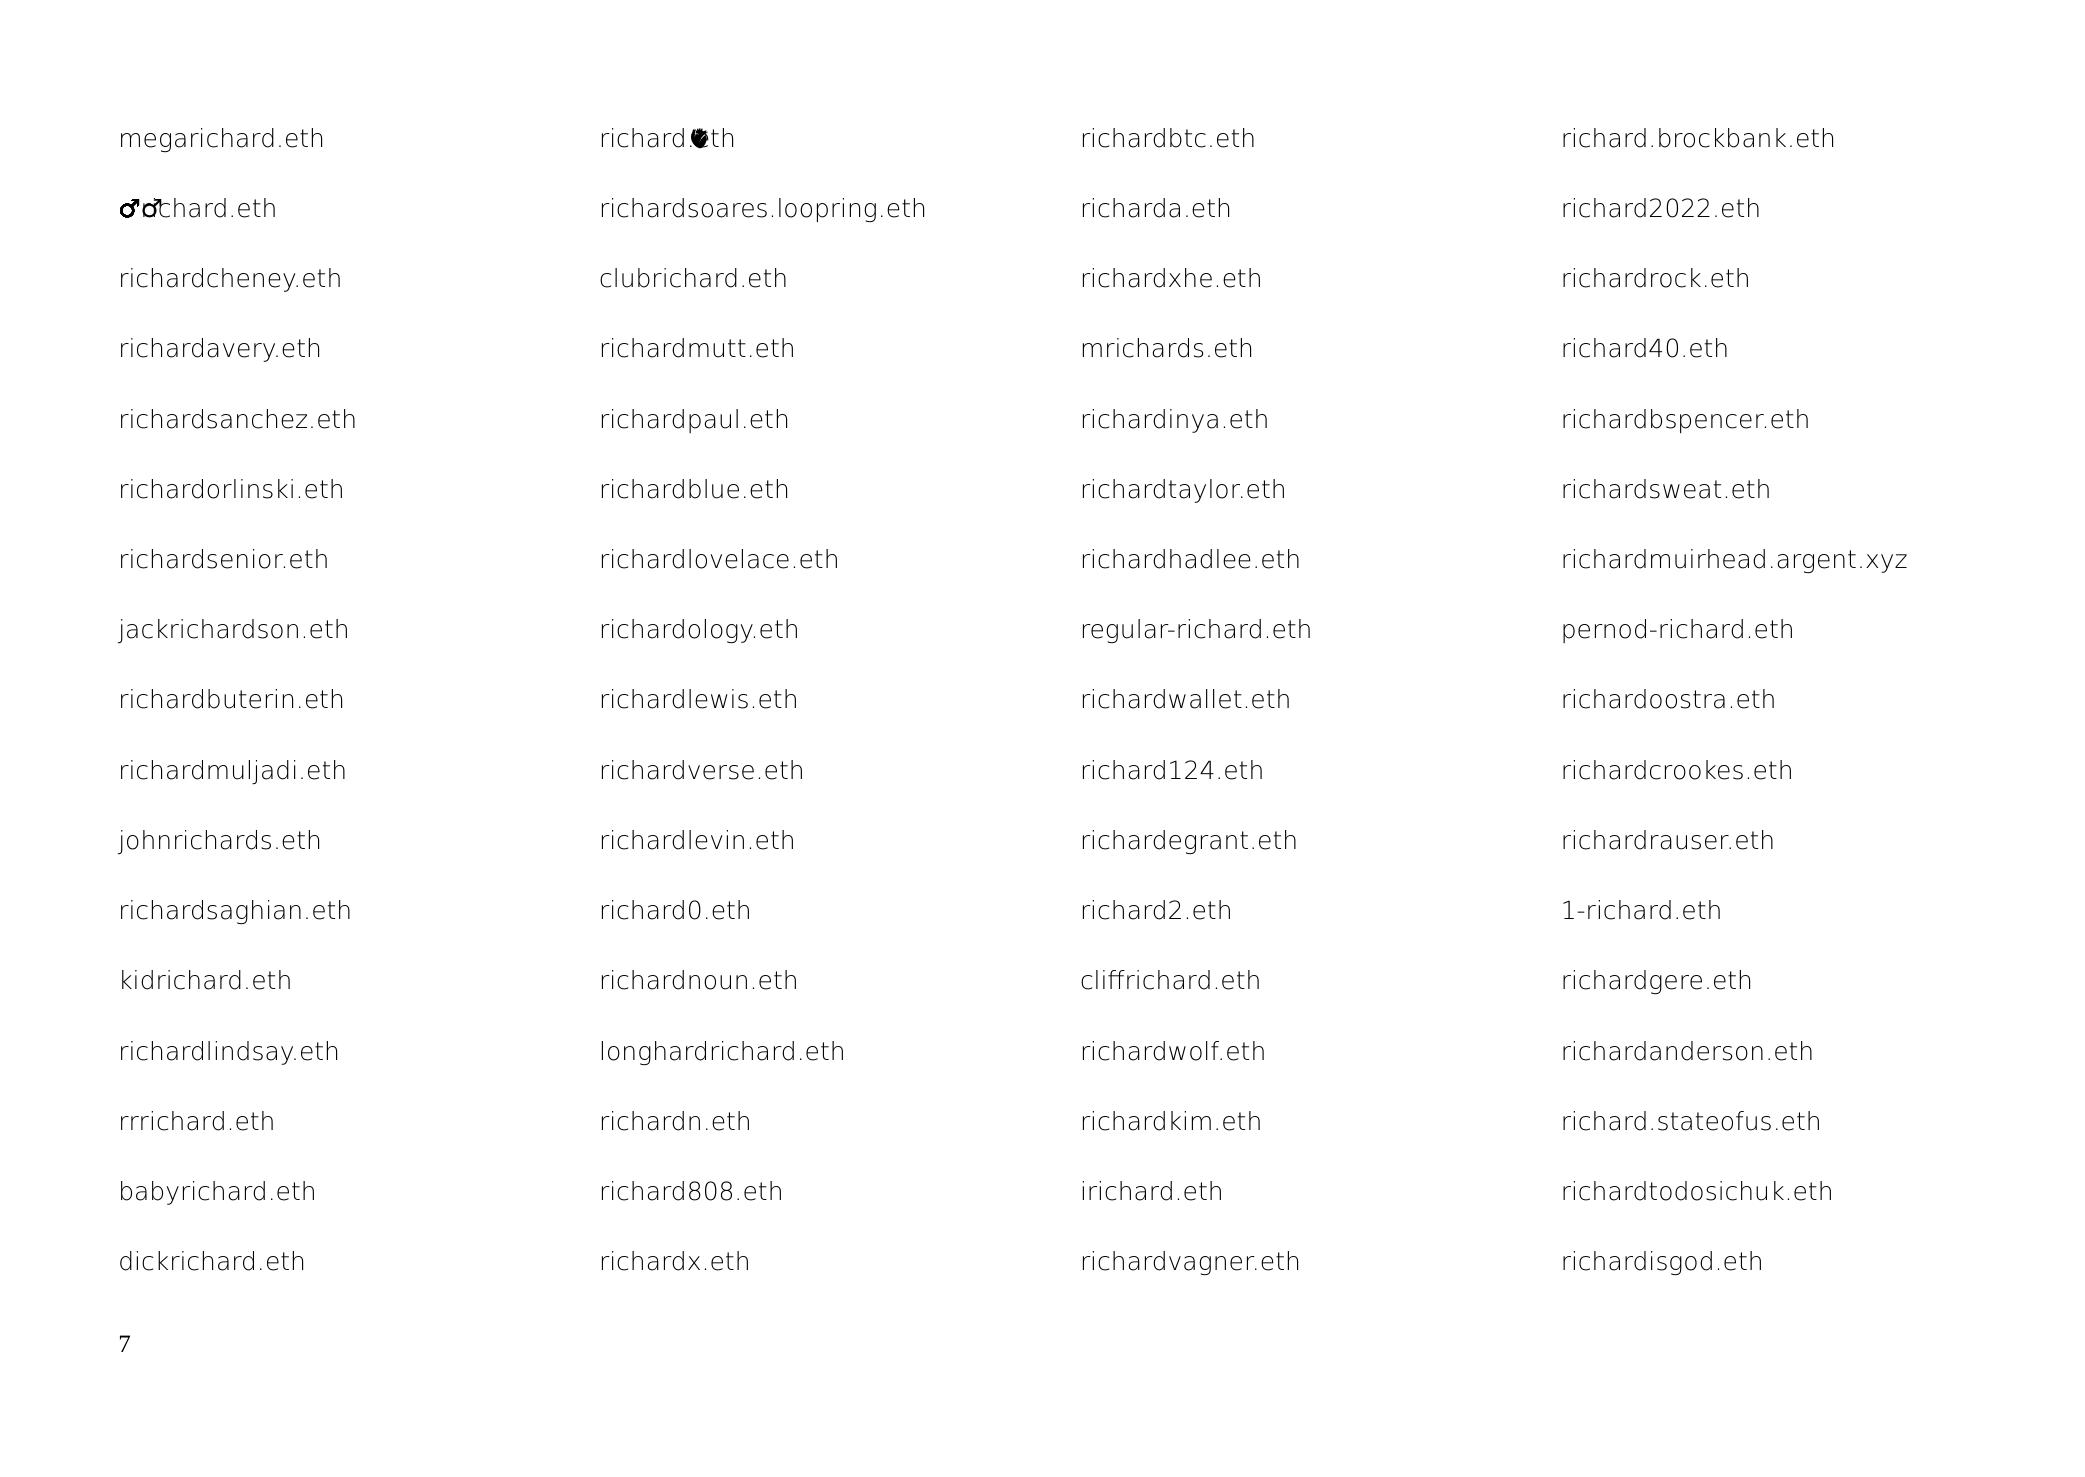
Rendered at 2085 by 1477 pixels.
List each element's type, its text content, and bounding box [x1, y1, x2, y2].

text richard.brockbank.eth [1561, 124, 1967, 153]
text richard124.eth [1080, 756, 1486, 785]
text pernod-richard.eth [1561, 616, 1967, 645]
text richardcrookes.eth [1561, 756, 1967, 785]
text rrrichard.eth [118, 1107, 524, 1136]
text richardavery.eth [118, 335, 524, 364]
text mrichards.eth [1080, 335, 1486, 364]
text richardsanchez.eth [118, 405, 524, 434]
text richardsweat.eth [1561, 475, 1967, 504]
text richardsaghian.eth [118, 896, 524, 926]
text richardpaul.eth [599, 405, 1005, 434]
text richardgere.eth [1561, 967, 1967, 996]
text richardverse.eth [599, 756, 1005, 785]
text richardnoun.eth [599, 967, 1005, 996]
text johnrichards.eth [118, 826, 524, 855]
text richard🦁🫀.eth [599, 124, 1005, 153]
text richardbuterin.eth [118, 686, 524, 715]
text richardn.eth [599, 1107, 1005, 1136]
text richardxhe.eth [1080, 264, 1486, 294]
text 1-richard.eth [1561, 896, 1967, 926]
text megarichard.eth [118, 124, 524, 153]
text richardwallet.eth [1080, 686, 1486, 715]
text richardlevin.eth [599, 826, 1005, 855]
text richard2.eth [1080, 896, 1486, 926]
text richardoostra.eth [1561, 686, 1967, 715]
text richardology.eth [599, 616, 1005, 645]
text jackrichardson.eth [118, 616, 524, 645]
text richarda.eth [1080, 194, 1486, 223]
text richardtodosichuk.eth [1561, 1177, 1967, 1206]
text irichard.eth [1080, 1177, 1486, 1206]
text richardrauser.eth [1561, 826, 1967, 855]
text richardmutt.eth [599, 335, 1005, 364]
text richardisgod.eth [1561, 1247, 1967, 1277]
text cliffrichard.eth [1080, 967, 1486, 996]
text richardsenior.eth [118, 545, 524, 574]
text richardinya.eth [1080, 405, 1486, 434]
text richard0.eth [599, 896, 1005, 926]
text kidrichard.eth [118, 967, 524, 996]
text richard2022.eth [1561, 194, 1967, 223]
text richard40.eth [1561, 335, 1967, 364]
text richardmuljadi.eth [118, 756, 524, 785]
text richardwolf.eth [1080, 1037, 1486, 1066]
text babyrichard.eth [118, 1177, 524, 1206]
text richardlewis.eth [599, 686, 1005, 715]
text richardvagner.eth [1080, 1247, 1486, 1277]
text regular-richard.eth [1080, 616, 1486, 645]
text richard808.eth [599, 1177, 1005, 1206]
text richardcheney.eth [118, 264, 524, 294]
text dickrichard.eth [118, 1247, 524, 1277]
text richardorlinski.eth [118, 475, 524, 504]
text richard.stateofus.eth [1561, 1107, 1967, 1136]
text richardlindsay.eth [118, 1037, 524, 1066]
text clubrichard.eth [599, 264, 1005, 294]
text richardtaylor.eth [1080, 475, 1486, 504]
text richardmuirhead.argent.xyz [1561, 545, 1967, 574]
text richardbspencer.eth [1561, 405, 1967, 434]
text richardkim.eth [1080, 1107, 1486, 1136]
text richardhadlee.eth [1080, 545, 1486, 574]
text richardblue.eth [599, 475, 1005, 504]
text richardanderson.eth [1561, 1037, 1967, 1066]
text richardrock.eth [1561, 264, 1967, 294]
text longhardrichard.eth [599, 1037, 1005, 1066]
text richardegrant.eth [1080, 826, 1486, 855]
text richardbtc.eth [1080, 124, 1486, 153]
text richardsoares.loopring.eth [599, 194, 1005, 223]
text richardlovelace.eth [599, 545, 1005, 574]
text 🧟‍♂richard.eth [118, 194, 524, 223]
text richardx.eth [599, 1247, 1005, 1277]
